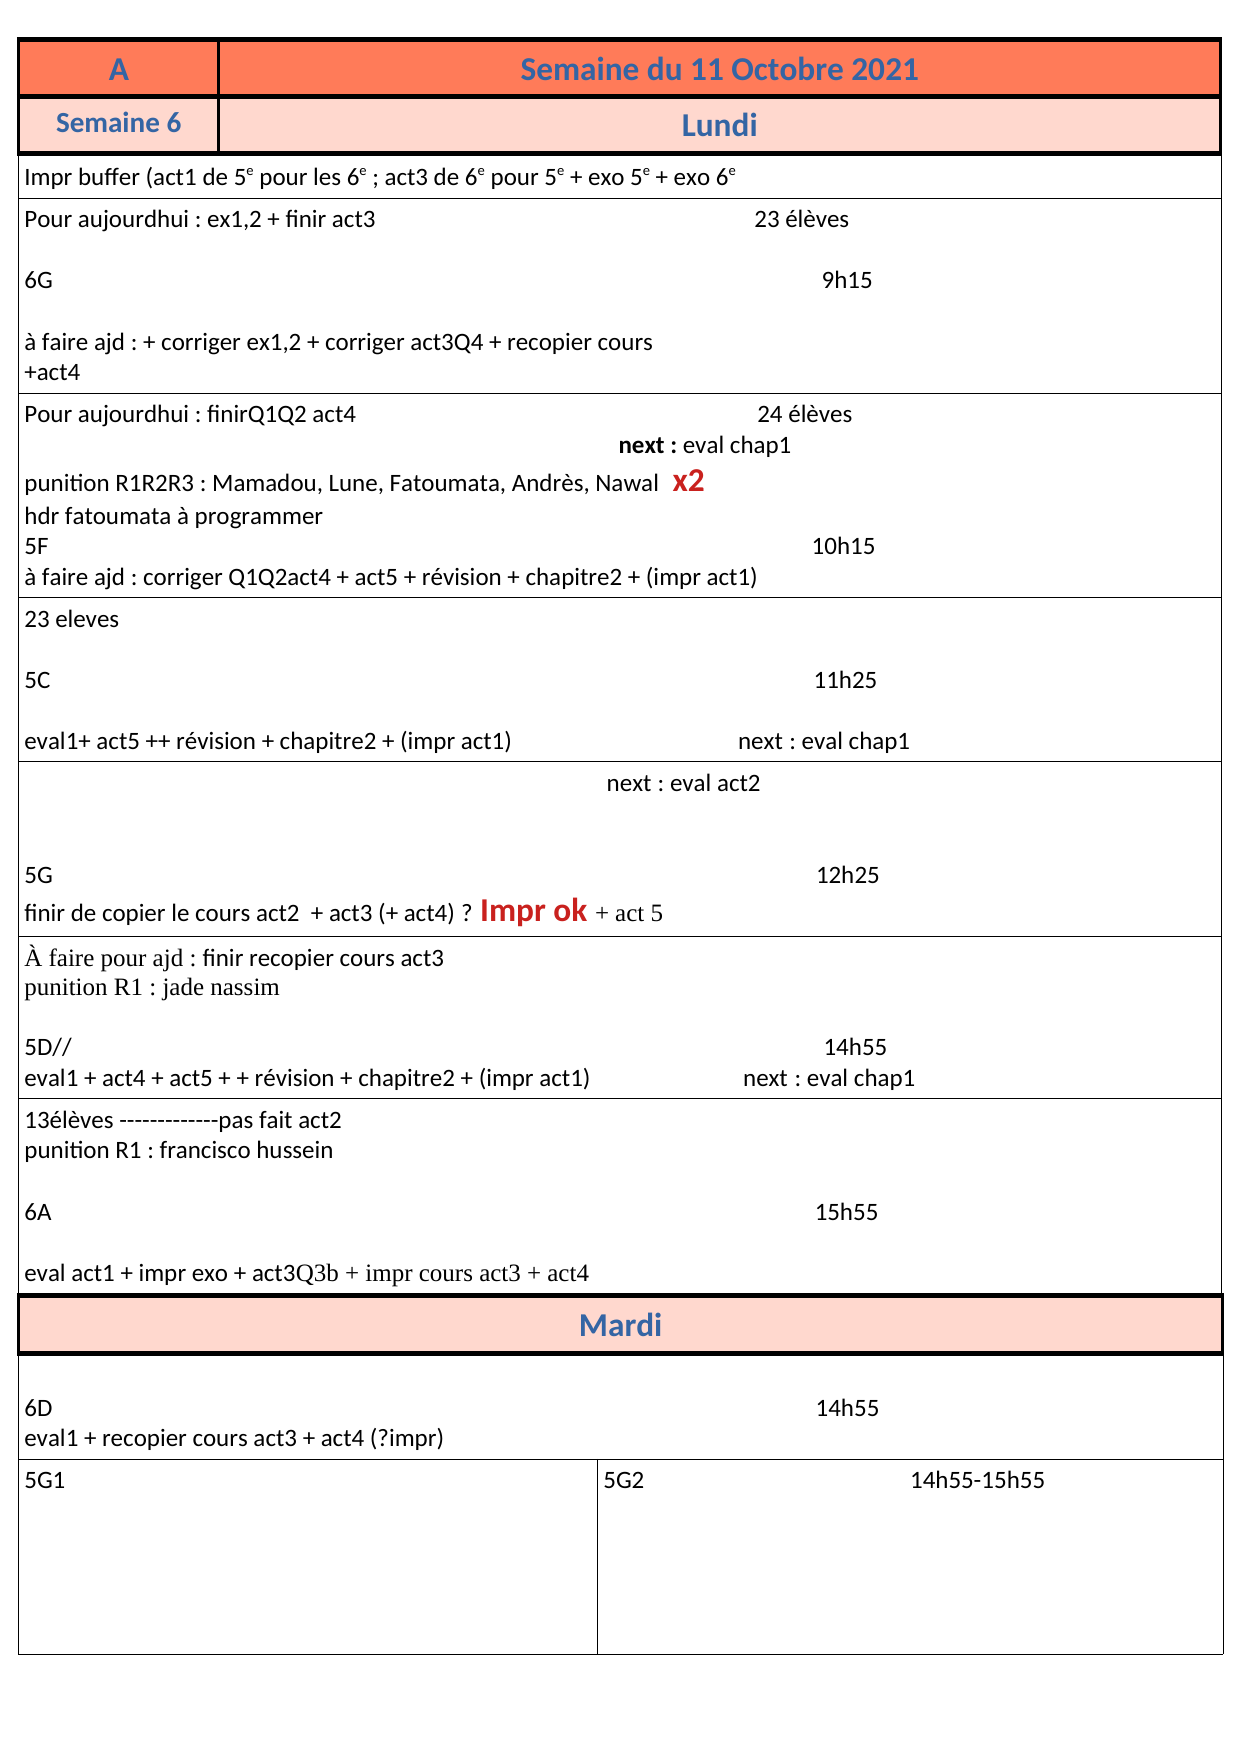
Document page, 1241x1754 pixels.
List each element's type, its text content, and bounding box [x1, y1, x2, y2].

table_cell Semaine 6 [20, 99, 217, 151]
table_cell Pour aujourdhui : finirQ1Q2 act4 24 élèves next : eval chap1 punition R1R2R3 : Mamadou, Lune, Fatoumata, Andrès, Nawal x2 hdr fatoumata à programmer 5F 10h15 à faire ajd : corriger Q1Q2act4 + act5 + révision + chapitre2 + (impr act1) [19, 394, 1221, 597]
table_header A [20, 42, 217, 94]
table_cell Lundi [220, 99, 1219, 151]
table_cell 5G1 [19, 1460, 597, 1653]
table_cell À faire pour ajd : finir recopier cours act3 punition R1 : jade nassim 5D// 14h55 eval1 + act4 + act5 + + révision + chapitre2 + (impr act1) next : eval chap1 [19, 937, 1221, 1098]
table_header Semaine du 11 Octobre 2021 [220, 42, 1219, 94]
table_cell Impr buffer (act1 de 5e pour les 6e ; act3 de 6e pour 5e + exo 5e + exo 6e [19, 156, 1221, 198]
table_cell 5G2 14h55-15h55 [598, 1460, 1223, 1653]
table_cell 6D 14h55 eval1 + recopier cours act3 + act4 (?impr) [19, 1356, 1223, 1459]
table_cell 13élèves -------------pas fait act2 punition R1 : francisco hussein 6A 15h55 eval act1 + impr exo + act3Q3b + impr cours act3 + act4 [19, 1099, 1221, 1293]
table_header Mardi [20, 1298, 1221, 1351]
table_cell next : eval act2 5G 12h25 finir de copier le cours act2 + act3 (+ act4) ? Impr ok + act 5 [19, 762, 1221, 936]
table_cell Pour aujourdhui : ex1,2 + finir act3 23 élèves 6G 9h15 à faire ajd : + corriger ex1,2 + corriger act3Q4 + recopier cours +act4 [19, 199, 1221, 392]
table_cell 23 eleves 5C 11h25 eval1+ act5 ++ révision + chapitre2 + (impr act1) next : eval chap1 [19, 598, 1221, 761]
